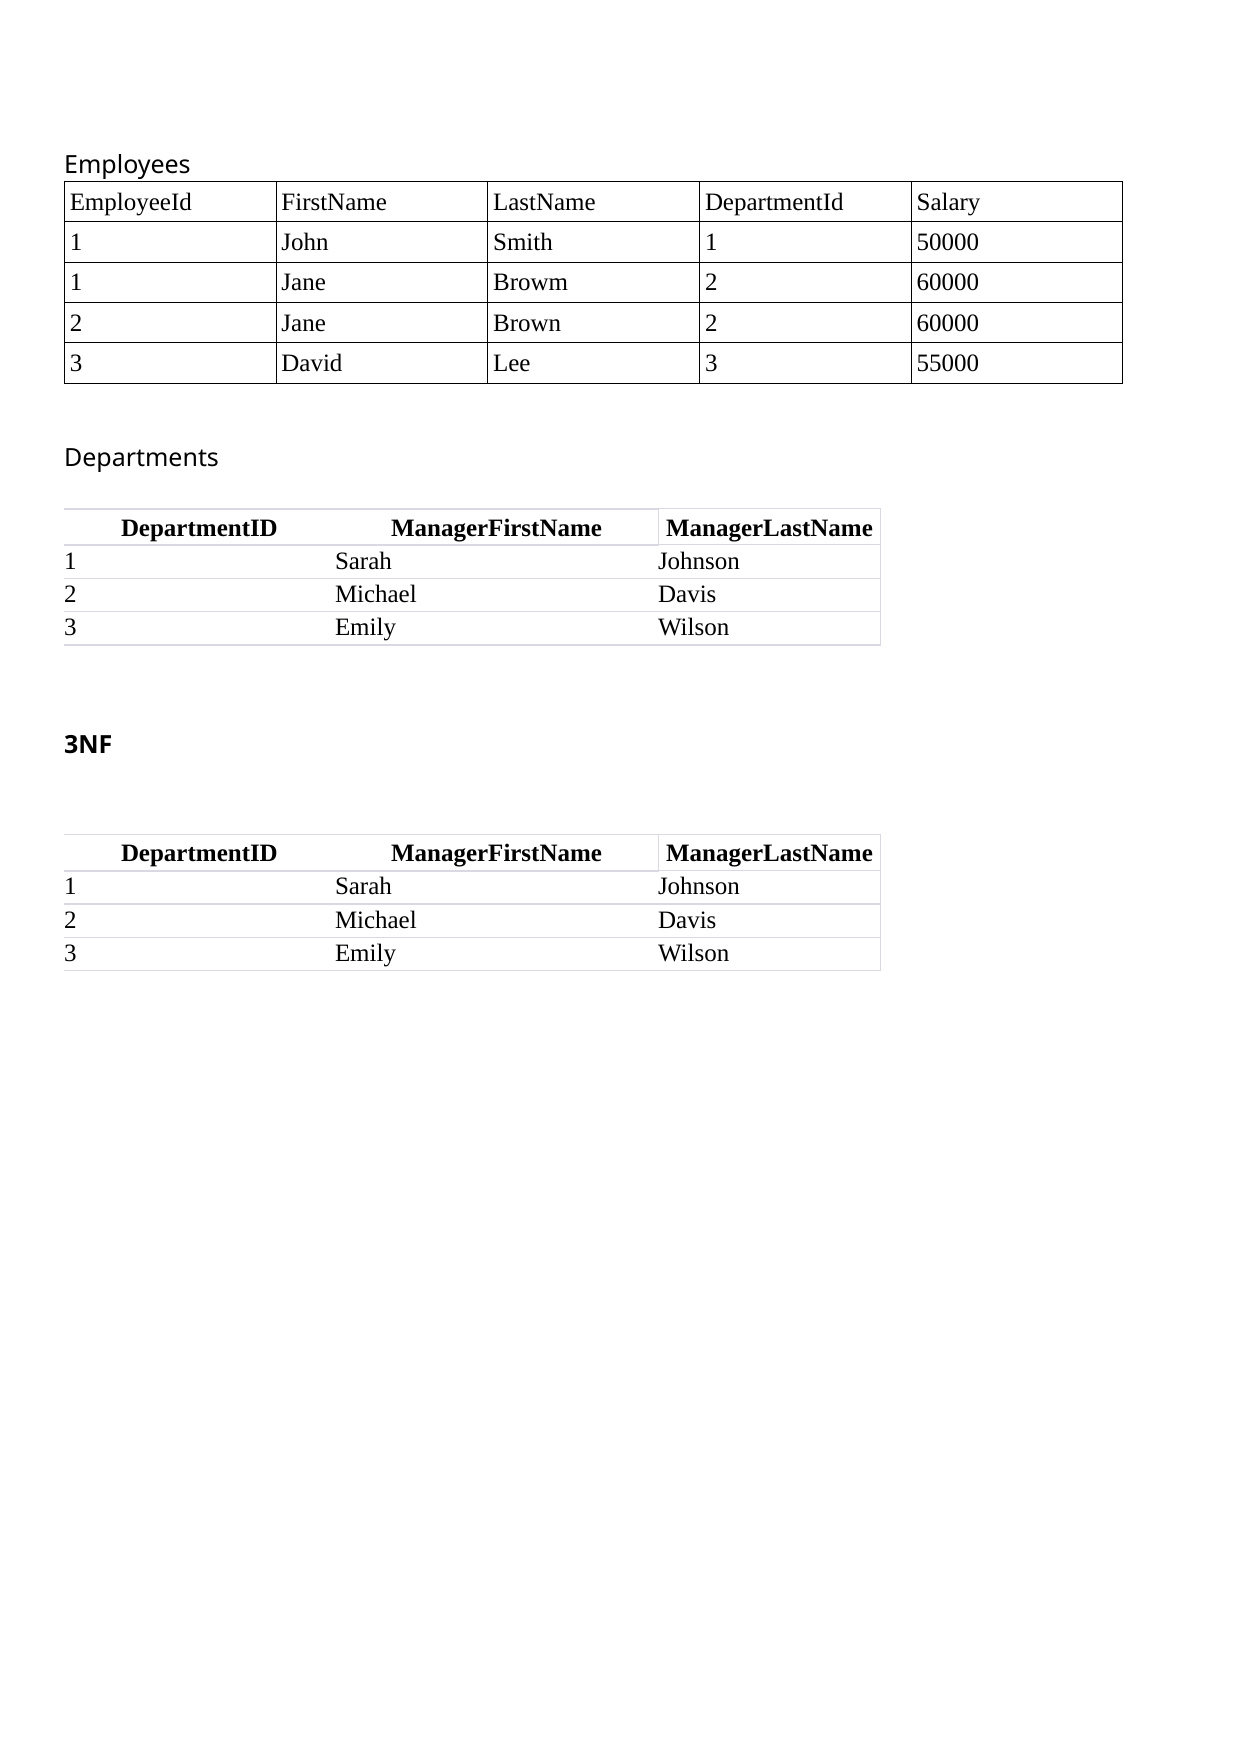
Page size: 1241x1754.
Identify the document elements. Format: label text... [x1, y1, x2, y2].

table_cell Michael [335, 579, 658, 611]
table_cell Johnson [658, 545, 880, 578]
table_cell Emily [335, 612, 658, 644]
table_cell Smith [488, 222, 699, 262]
table_cell Brown [488, 303, 699, 342]
table_cell 3 [65, 343, 276, 382]
table_cell Lee [488, 343, 699, 382]
table_cell 1 [65, 263, 276, 302]
table_cell 1 [64, 546, 335, 578]
table_cell 1 [64, 872, 335, 903]
table_header DepartmentID [64, 510, 335, 544]
table_cell Wilson [658, 612, 880, 644]
table_cell David [277, 343, 487, 382]
table_header ManagerLastName [659, 509, 880, 544]
table_cell 2 [65, 303, 276, 342]
table_header DepartmentId [700, 182, 911, 221]
table_header ManagerFirstName [335, 835, 658, 870]
table_cell John [277, 222, 487, 262]
text Employees [64, 147, 1122, 181]
table_cell 55000 [912, 343, 1122, 382]
table_cell Sarah [335, 872, 658, 903]
table_cell 60000 [912, 303, 1122, 342]
table_cell Jane [277, 303, 487, 342]
table_cell 50000 [912, 222, 1122, 262]
table_cell Browm [488, 263, 699, 302]
table_cell 3 [64, 938, 335, 969]
table_cell 60000 [912, 263, 1122, 302]
table_cell 3 [64, 612, 335, 644]
table_header Salary [912, 182, 1122, 221]
table_cell Sarah [335, 546, 658, 578]
table_cell Jane [277, 263, 487, 302]
table_cell 2 [700, 303, 911, 342]
text Departments [64, 440, 1122, 474]
table_header EmployeeId [65, 182, 276, 221]
text 3NF [64, 726, 1122, 760]
table_cell Davis [658, 905, 880, 936]
table_header LastName [488, 182, 699, 221]
table_cell 1 [65, 222, 276, 262]
table_cell 2 [64, 905, 335, 936]
table_header DepartmentID [64, 835, 335, 870]
table_cell Wilson [658, 938, 880, 969]
table_header ManagerFirstName [335, 510, 658, 544]
table_header FirstName [277, 182, 487, 221]
table_cell Emily [335, 938, 658, 969]
table_cell 2 [700, 263, 911, 302]
table_cell 3 [700, 343, 911, 382]
table_cell 2 [64, 579, 335, 611]
table_cell Johnson [658, 871, 880, 903]
table_header ManagerLastName [659, 835, 880, 870]
table_cell Davis [658, 579, 880, 611]
table_cell 1 [700, 222, 911, 262]
table_cell Michael [335, 905, 658, 936]
